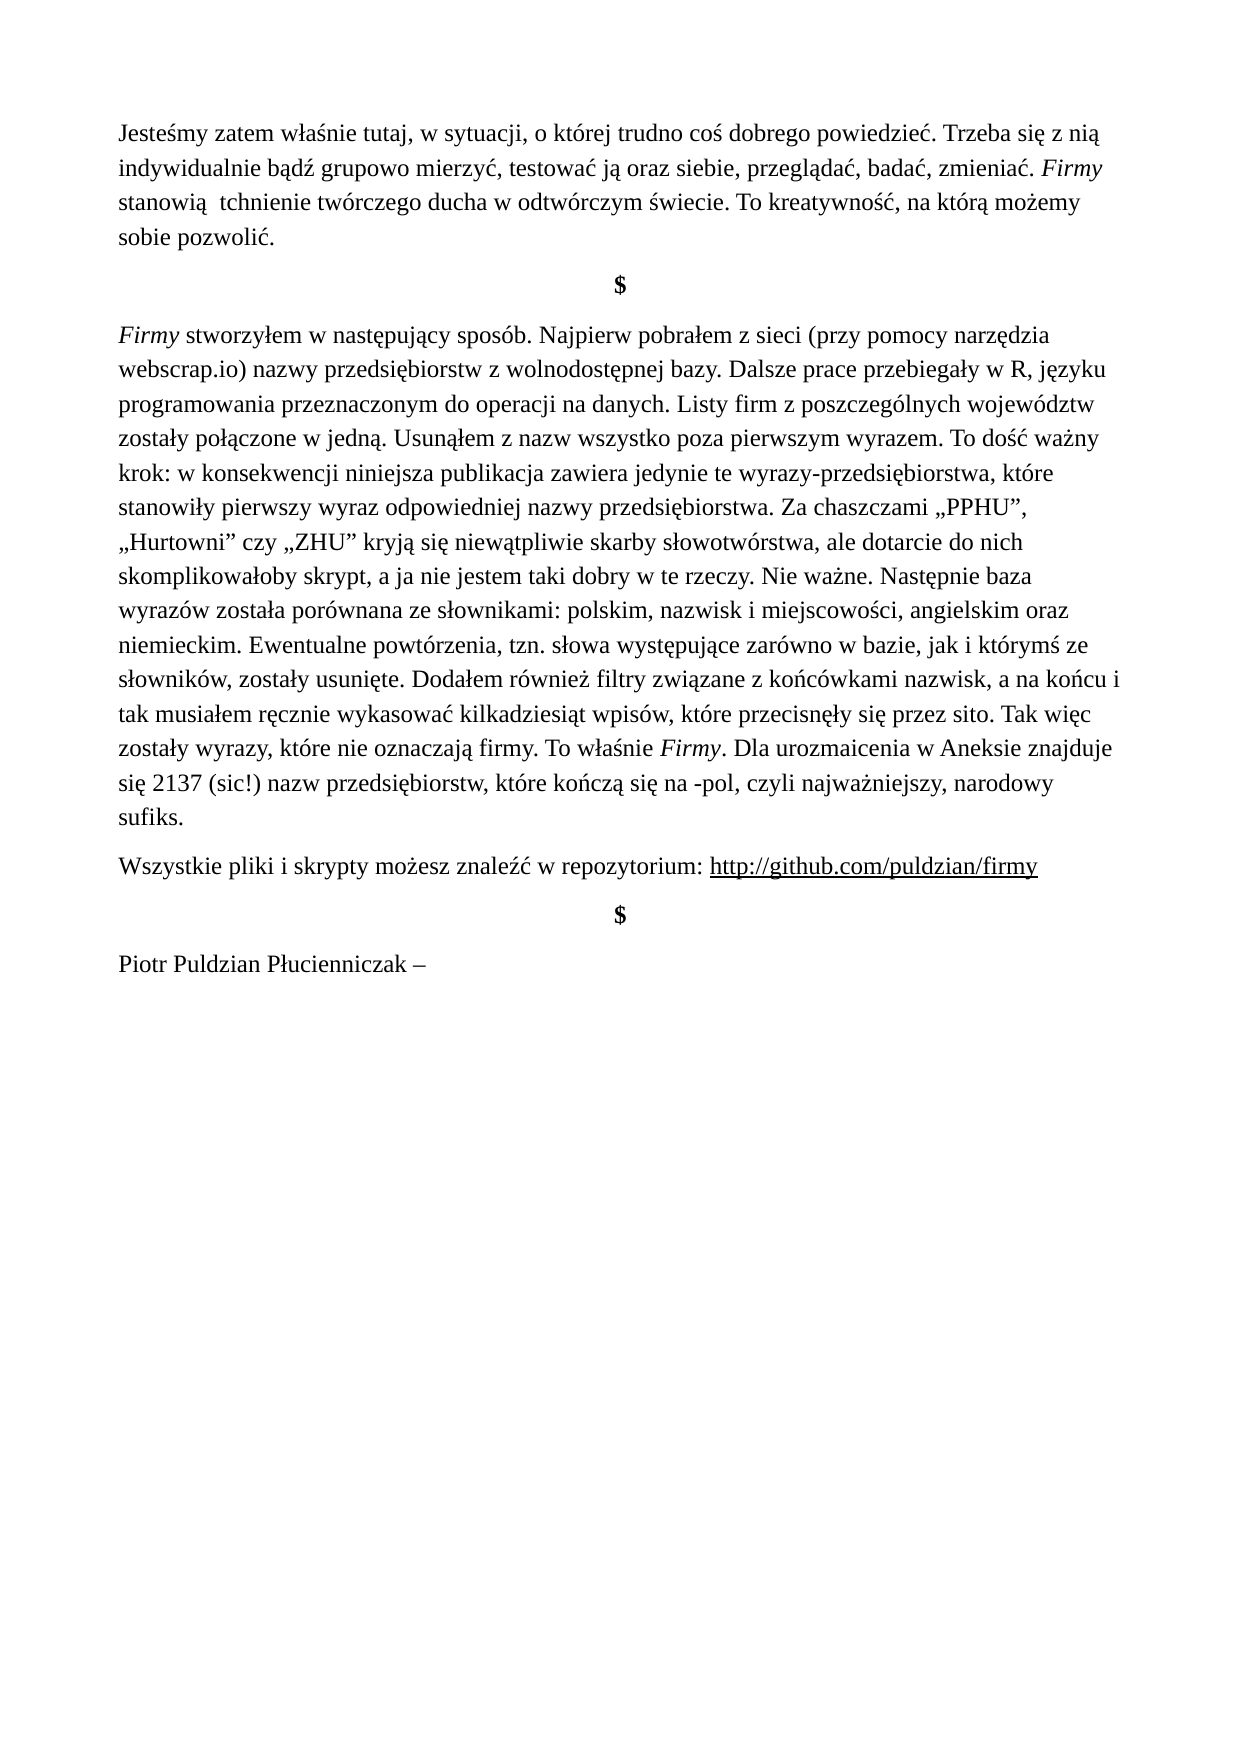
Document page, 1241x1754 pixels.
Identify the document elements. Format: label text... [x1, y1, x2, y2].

text Piotr Puldzian Płucienniczak – [118, 949, 1122, 978]
text $ [118, 901, 1122, 929]
text Firmy stworzyłem w następujący sposób. Najpierw pobrałem z sieci (przy pomocy narzędzia webscrap.io) nazwy przedsiębiorstw z wolnodostępnej bazy. Dalsze prace przebiegały w R, języku programowania przeznaczonym do operacji na danych. Listy firm z poszczególnych województw zostały połączone w jedną. Usunąłem z nazw wszystko poza pierwszym wyrazem. To dość ważny krok: w konsekwencji niniejsza publikacja zawiera jedynie te wyrazy-przedsiębiorstwa, które stanowiły pierwszy wyraz odpowiedniej nazwy przedsiębiorstwa. Za chaszczami „PPHU”, „Hurtowni” czy „ZHU” kryją się niewątpliwie skarby słowotwórstwa, ale dotarcie do nich skomplikowałoby skrypt, a ja nie jestem taki dobry w te rzeczy. Nie ważne. Następnie baza wyrazów została porównana ze słownikami: polskim, nazwisk i miejscowości, angielskim oraz niemieckim. Ewentualne powtórzenia, tzn. słowa występujące zarówno w bazie, jak i którymś ze słowników, zostały usunięte. Dodałem również filtry związane z końcówkami nazwisk, a na końcu i tak musiałem ręcznie wykasować kilkadziesiąt wpisów, które przecisnęły się przez sito. Tak więc zostały wyrazy, które nie oznaczają firmy. To właśnie Firmy. Dla urozmaicenia w Aneksie znajduje się 2137 (sic!) nazw przedsiębiorstw, które kończą się na -pol, czyli najważniejszy, narodowy sufiks. [118, 320, 1122, 831]
text Jesteśmy zatem właśnie tutaj, w sytuacji, o której trudno coś dobrego powiedzieć. Trzeba się z nią indywidualnie bądź grupowo mierzyć, testować ją oraz siebie, przeglądać, badać, zmieniać. Firmy stanowią tchnienie twórczego ducha w odtwórczym świecie. To kreatywność, na którą możemy sobie pozwolić. [118, 118, 1122, 250]
text Wszystkie pliki i skrypty możesz znaleźć w repozytorium: http://github.com/puldzian/firmy [118, 851, 1122, 880]
text $ [118, 271, 1122, 299]
